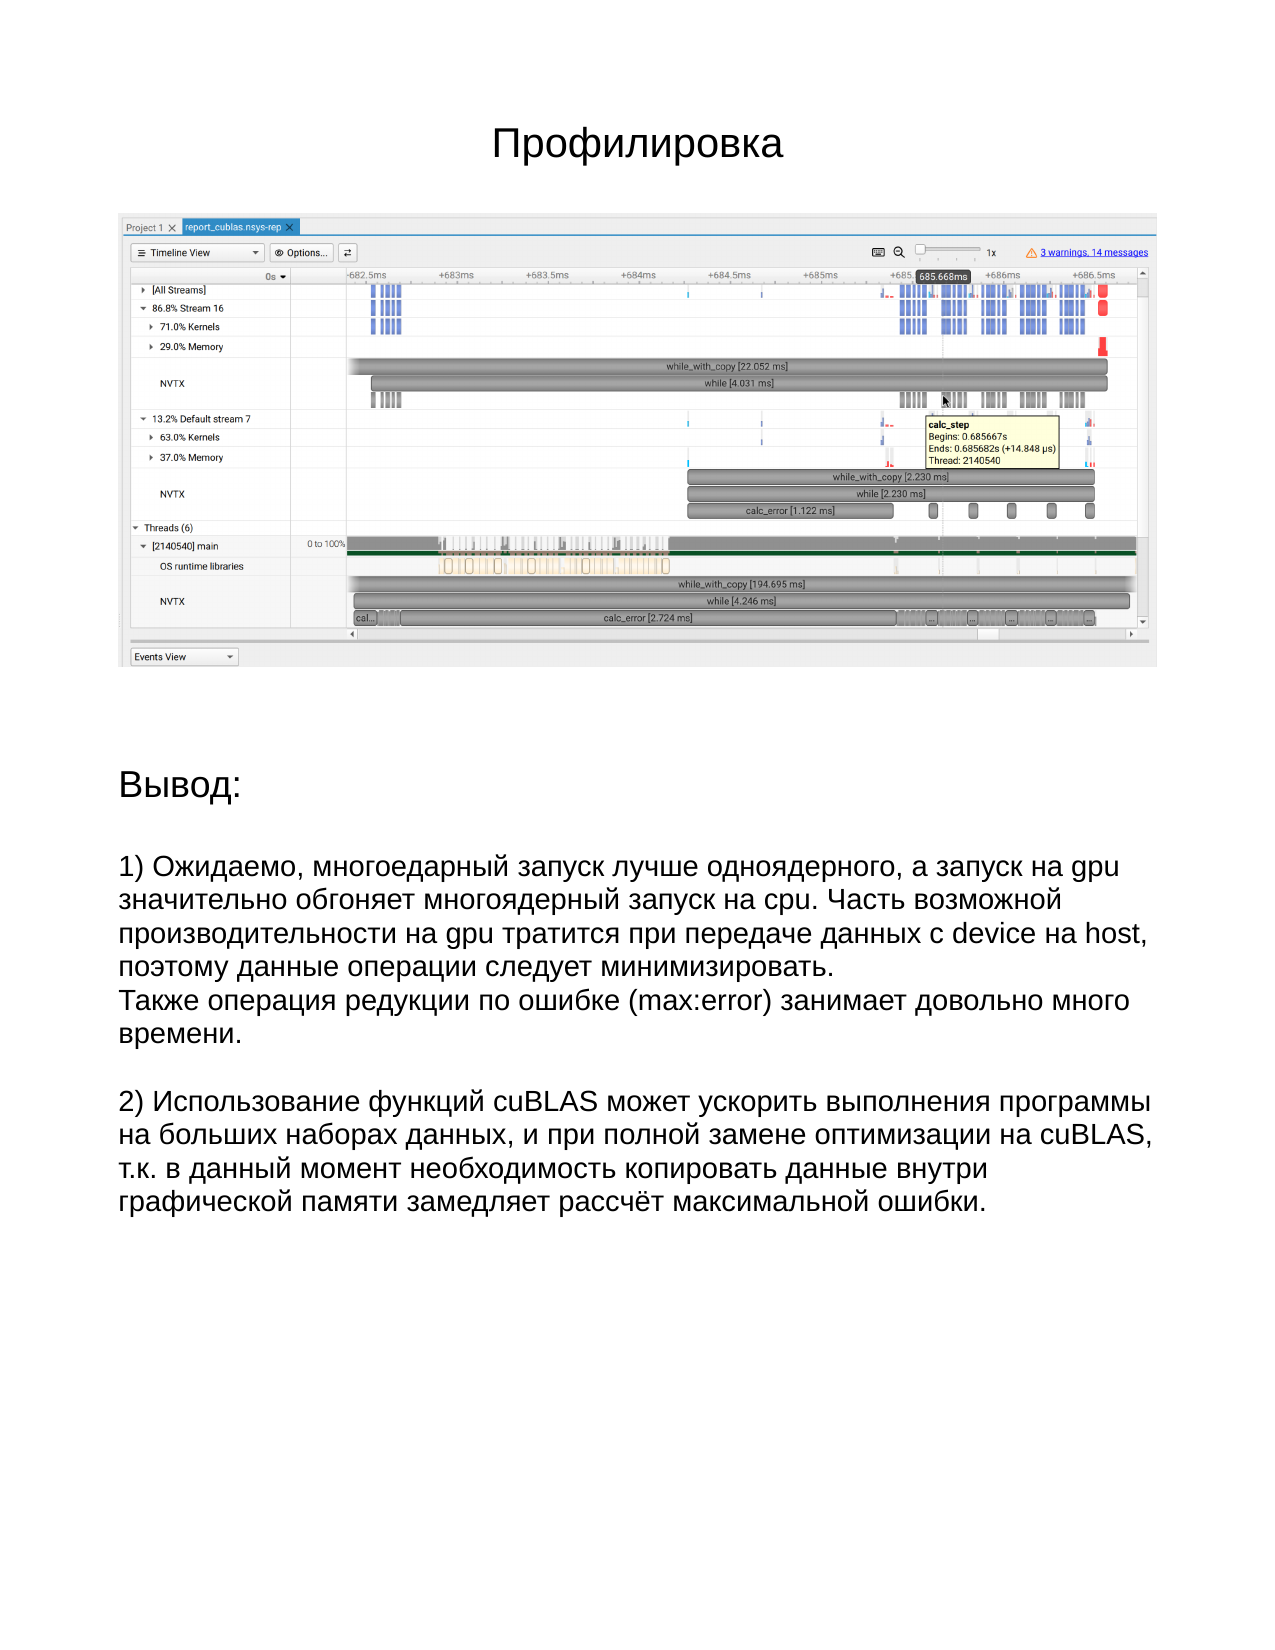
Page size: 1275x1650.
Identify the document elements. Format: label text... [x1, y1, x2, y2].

text Вывод: [118, 762, 1157, 806]
text 1) Ожидаемо, многоедарный запуск лучше одноядерного, а запуск на gpu значительно обгоняет многоядерный запуск на cpu. Часть возможной производительности на gpu тратится при передаче данных с device на host, поэтому данные операции следует минимизировать. Также операция редукции по ошибке (max:error) занимает довольно много времени. [118, 849, 1157, 1050]
text 2) Использование функций cuBLAS может ускорить выполнения программы на больших наборах данных, и при полной замене оптимизации на cuBLAS, т.к. в данный момент необходимость копировать данные внутри графической памяти замедляет рассчёт максимальной ошибки. [118, 1083, 1157, 1218]
picture [118, 213, 1157, 667]
text Профилировка [118, 118, 1157, 166]
